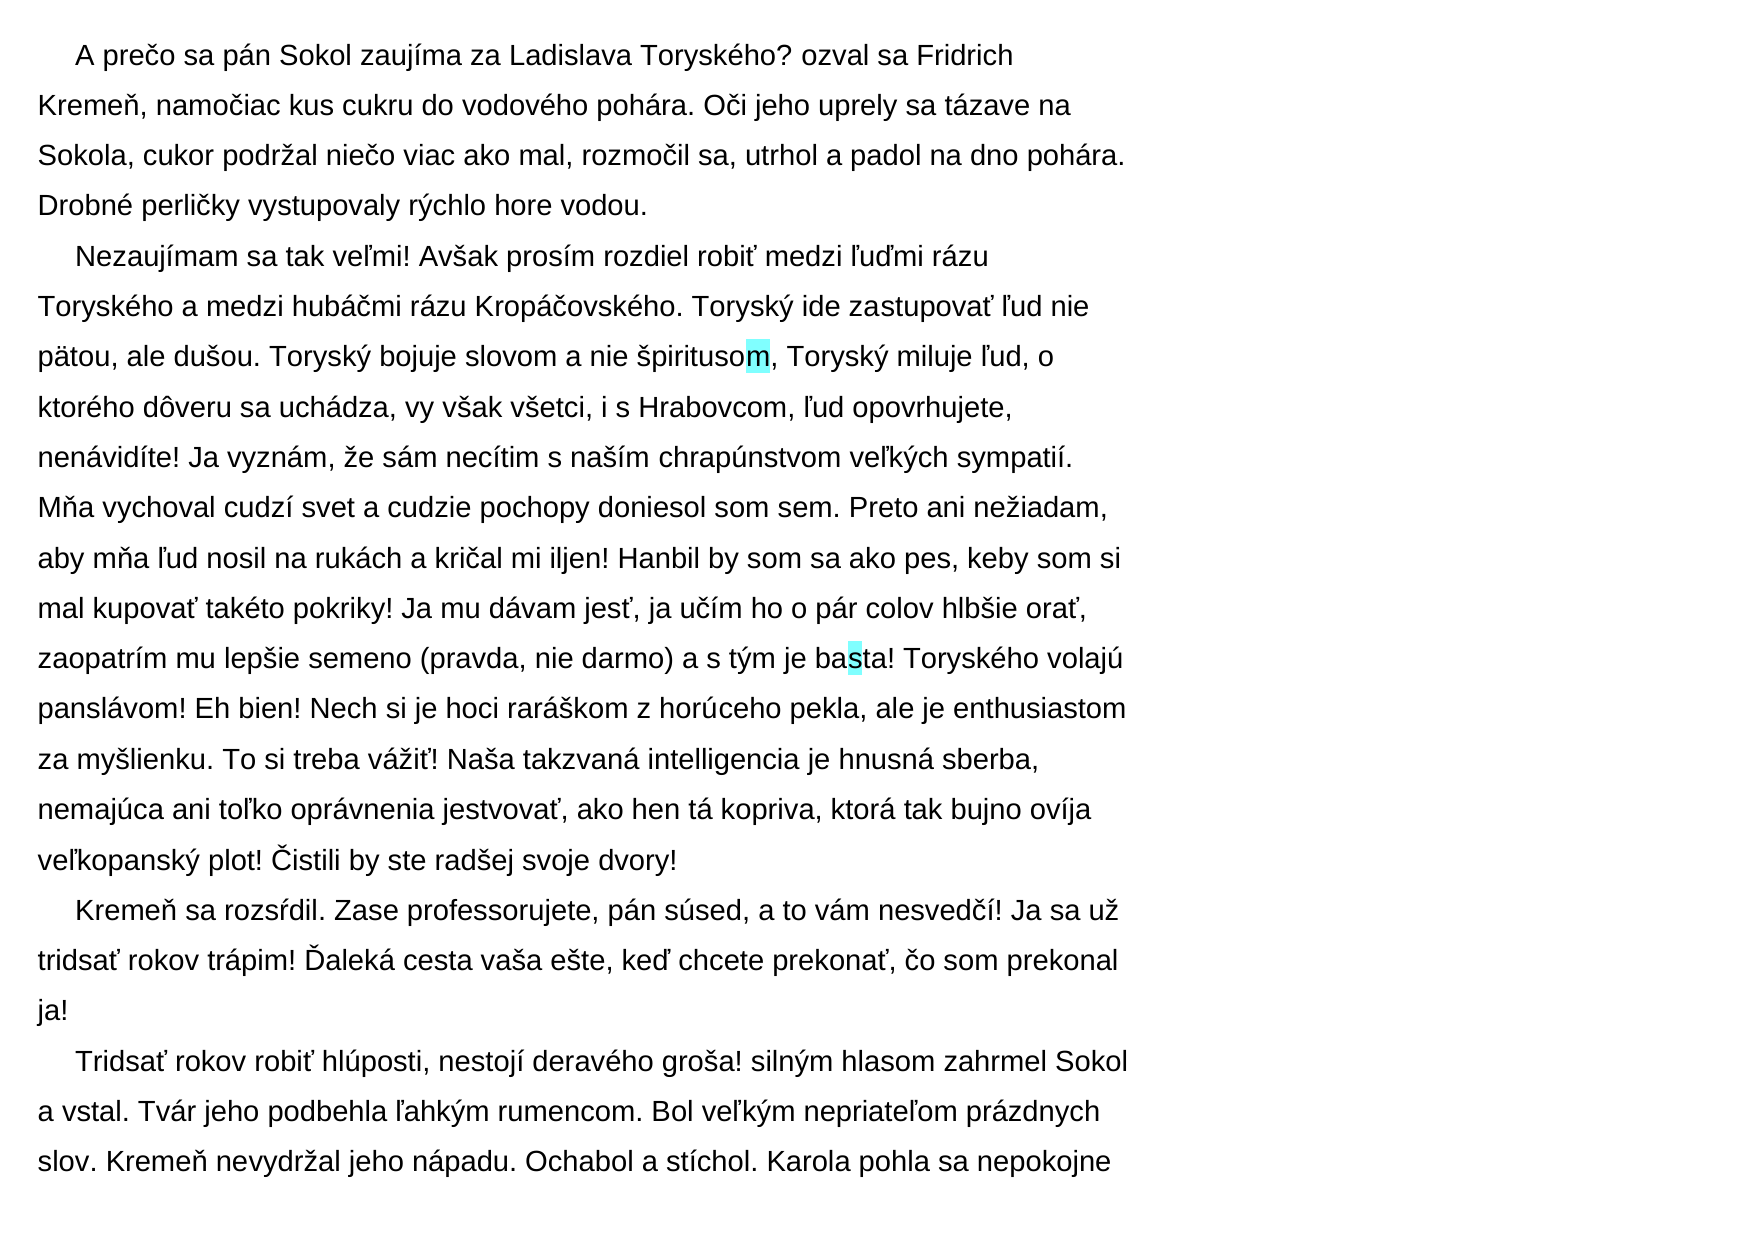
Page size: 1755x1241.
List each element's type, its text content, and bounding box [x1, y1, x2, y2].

text Kremeň sa rozsŕdil. Zase professorujete, pán súsed, a to vám nesvedčí! Ja sa už tridsať rokov trápim! Ďaleká cesta vaša ešte, keď chcete prekonať, čo som prekonal ja! [37, 893, 1130, 1027]
text Nezaujímam sa tak veľmi! Avšak prosím rozdiel robiť medzi ľuďmi rázu Toryského a medzi hubáčmi rázu Kropáčovského. Toryský ide za­stupovať ľud nie pätou, ale dušou. Toryský bojuje slovom a nie špiritusom, Toryský miluje ľud, o ktorého dôveru sa uchádza, vy však všetci, i s Hrabovcom, ľud opovrhujete, nenávidíte! Ja vyznám, že sám necítim s naším chrapúnstvom veľkých sympatií. Mňa vychoval cudzí svet a cudzie pochopy doniesol som sem. Preto ani nežiadam, aby mňa ľud nosil na rukách a kričal mi iljen! Hanbil by som sa ako pes, keby som si mal kupovať takéto pokriky! Ja mu dávam jesť, ja učím ho o pár colov hlbšie orať, zaopa­trím mu lepšie semeno (pravda, nie darmo) a s tým je basta! Toryského volajú panslávom! Eh bien! Nech si je hoci raráškom z horú­ceho pekla, ale je enthusiastom za myšlienku. To si treba vážiť! Naša takzvaná intelligencia je hnusná sberba, nemajúca ani toľko oprávnenia jestvovať, ako hen tá kopriva, ktorá tak bujno ovíja veľkopanský plot! Čistili by ste radšej svoje dvory! [37, 239, 1130, 876]
text Tridsať rokov robiť hlúposti, nestojí deravého groša! silným hlasom zahrmel Sokol a vstal. Tvár jeho podbehla ľahkým rumencom. Bol veľ­kým nepriateľom prázdnych slov. Kremeň ne­vydržal jeho nápadu. Ochabol a stíchol. Karola pohla sa nepokojne [37, 1044, 1130, 1178]
text A prečo sa pán Sokol zaujíma za Ladislava Toryského? ozval sa Fridrich Kremeň, namo­čiac kus cukru do vodového pohára. Oči jeho uprely sa tázave na Sokola, cukor podržal niečo viac ako mal, rozmočil sa, utrhol a padol na dno pohára. Drobné perličky vystupovaly rýchlo hore vodou. [37, 37, 1130, 222]
